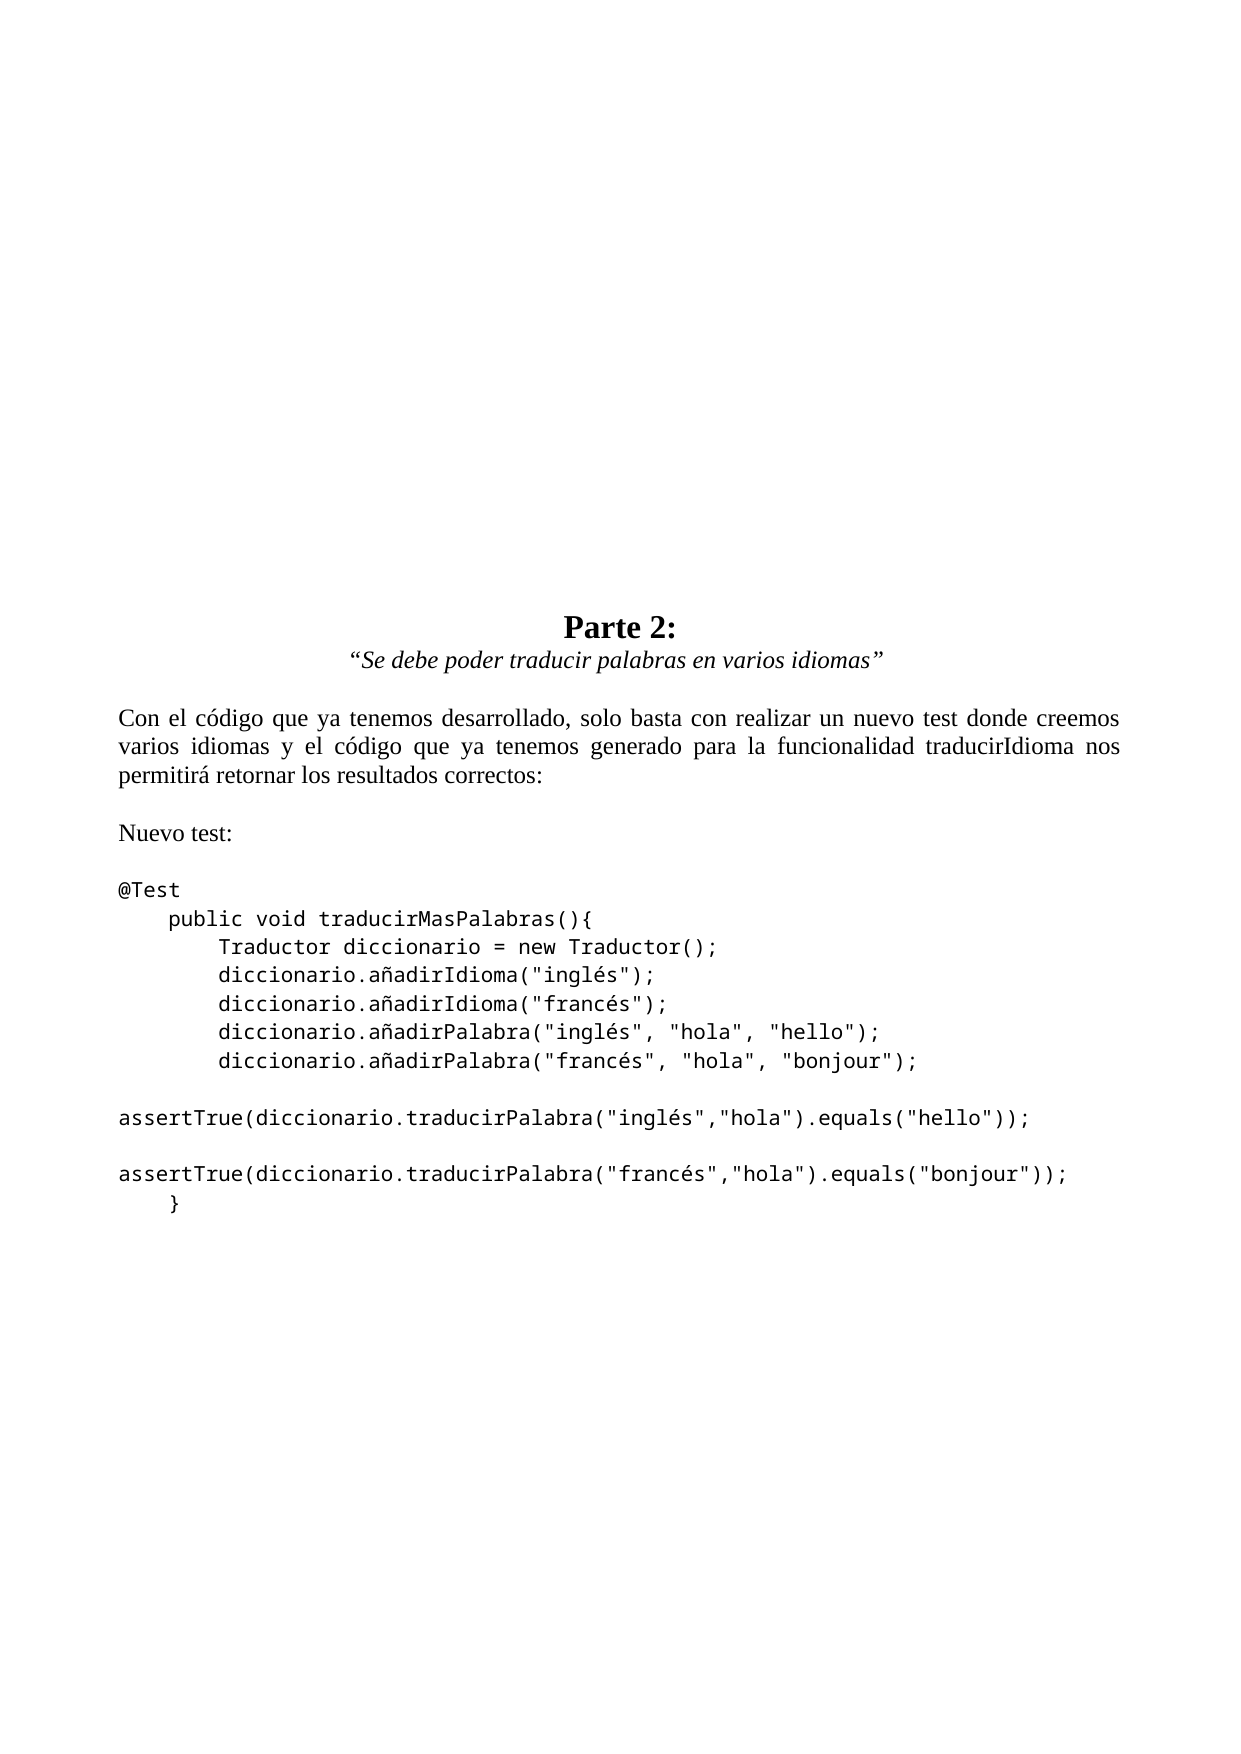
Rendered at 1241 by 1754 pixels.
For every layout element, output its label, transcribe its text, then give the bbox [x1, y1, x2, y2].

text diccionario.añadirPalabra("inglés", "hola", "hello"); [118, 1017, 1122, 1046]
text Nuevo test: [118, 818, 1122, 846]
text assertTrue(diccionario.traducirPalabra("francés","hola").equals("bonjour")); [118, 1131, 1122, 1188]
text Traductor diccionario = new Traductor(); [118, 932, 1122, 961]
text diccionario.añadirIdioma("inglés"); [118, 961, 1122, 989]
text diccionario.añadirIdioma("francés"); [118, 989, 1122, 1017]
text } [118, 1188, 1122, 1216]
text diccionario.añadirPalabra("francés", "hola", "bonjour"); [118, 1046, 1122, 1074]
text Parte 2: [118, 607, 1122, 645]
text public void traducirMasPalabras(){ [118, 904, 1122, 932]
text Con el código que ya tenemos desarrollado, solo basta con realizar un nuevo test donde creemos varios idiomas y el código que ya tenemos generado para la funcionalidad traducirIdioma nos permitirá retornar los resultados correctos: [118, 703, 1122, 789]
text @Test [118, 875, 1122, 904]
text assertTrue(diccionario.traducirPalabra("inglés","hola").equals("hello")); [118, 1074, 1122, 1131]
text “Se debe poder traducir palabras en varios idiomas” [118, 645, 1122, 674]
